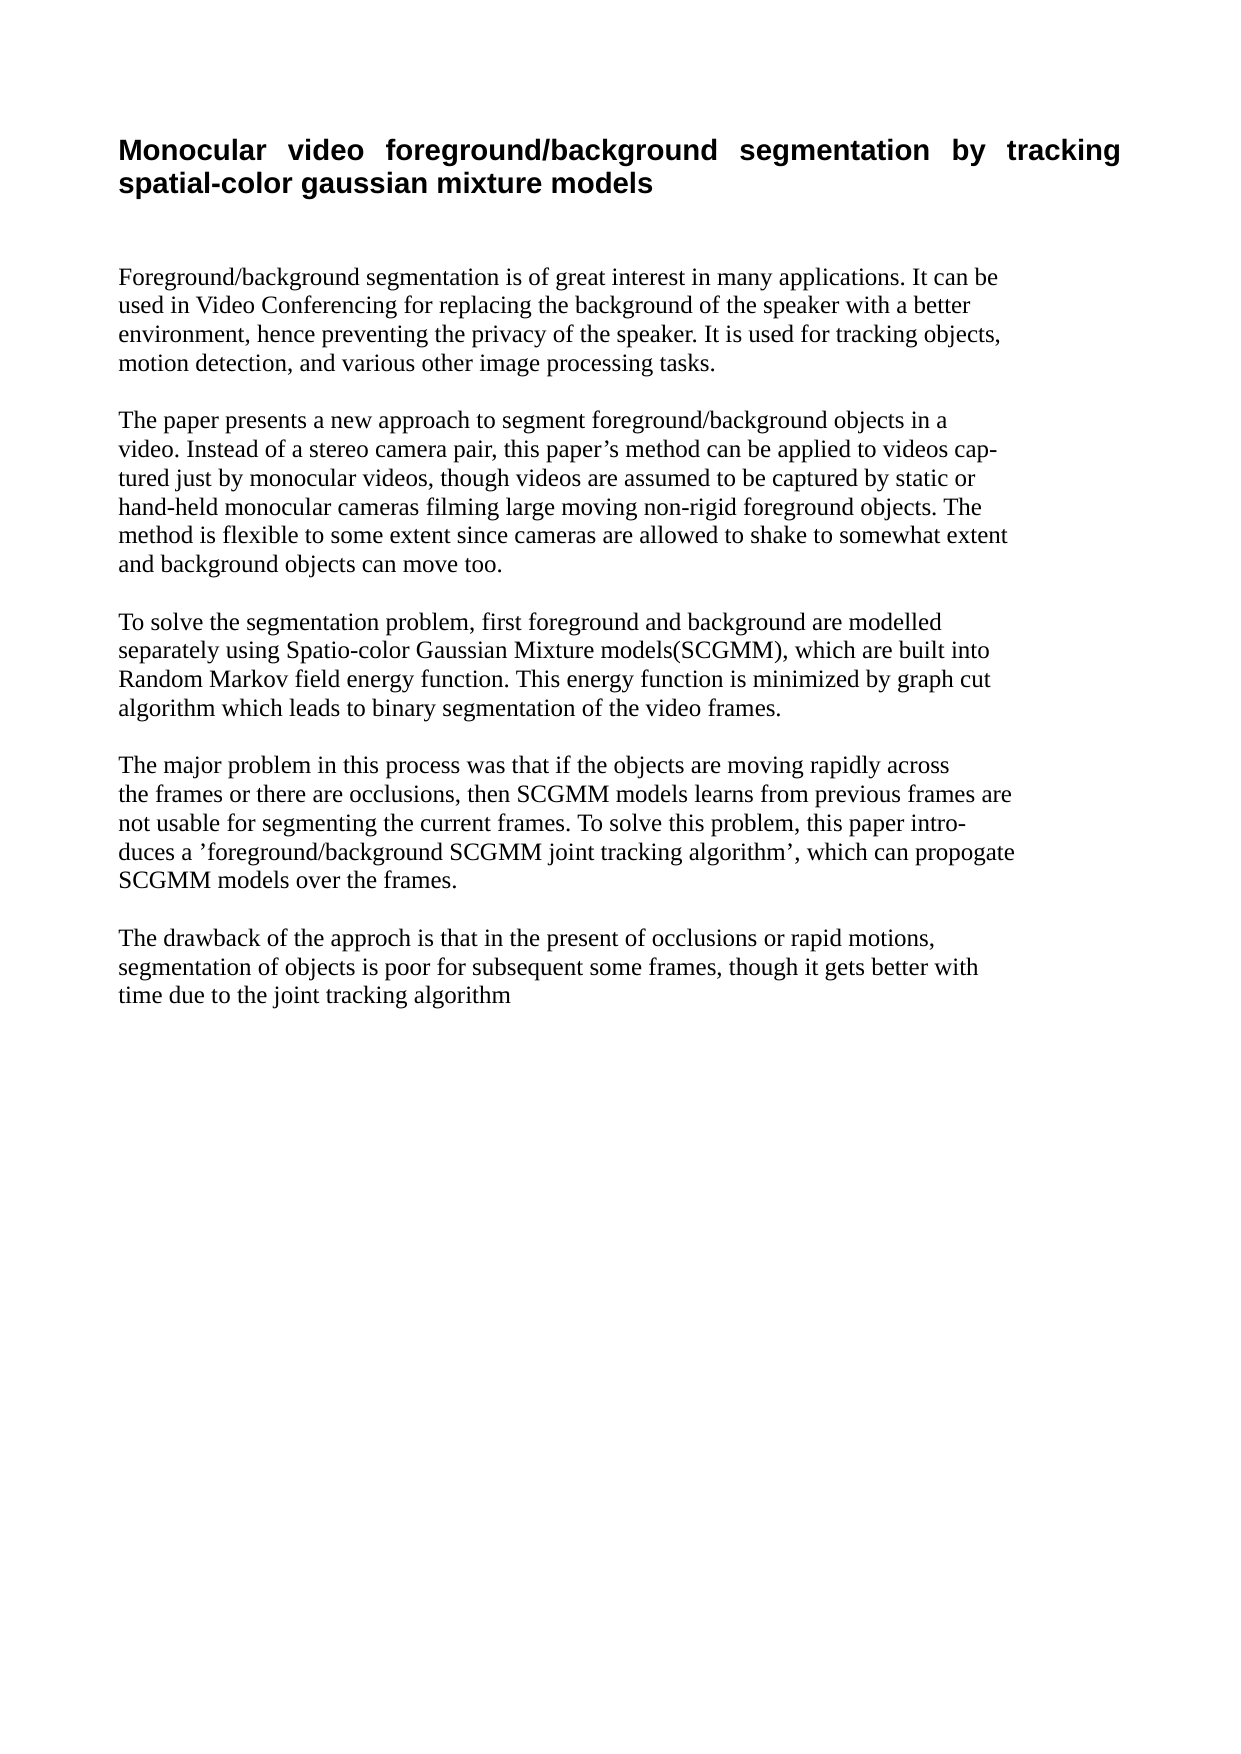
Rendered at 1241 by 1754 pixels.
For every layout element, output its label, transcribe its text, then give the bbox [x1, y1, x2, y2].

subtitle Monocular video foreground/background segmentation by tracking spatial-color gaussian mixture models [118, 133, 1122, 200]
text and background objects can move too. [118, 549, 1122, 578]
text used in Video Conferencing for replacing the background of the speaker with a better [118, 291, 1122, 319]
text algorithm which leads to binary segmentation of the video frames. [118, 693, 1122, 722]
text motion detection, and various other image processing tasks. [118, 348, 1122, 377]
text the frames or there are occlusions, then SCGMM models learns from previous frames are [118, 779, 1122, 808]
text SCGMM models over the frames. [118, 866, 1122, 894]
text hand-held monocular cameras filming large moving non-rigid foreground objects. The [118, 492, 1122, 521]
text The major problem in this process was that if the objects are moving rapidly across [118, 751, 1122, 779]
text video. Instead of a stereo camera pair, this paper’s method can be applied to videos cap- [118, 434, 1122, 463]
text The drawback of the approch is that in the present of occlusions or rapid motions, [118, 923, 1122, 952]
text time due to the joint tracking algorithm [118, 981, 1122, 1009]
text Random Markov field energy function. This energy function is minimized by graph cut [118, 664, 1122, 693]
text tured just by monocular videos, though videos are assumed to be captured by static or [118, 463, 1122, 492]
text Foreground/background segmentation is of great interest in many applications. It can be [118, 262, 1122, 291]
text separately using Spatio-color Gaussian Mixture models(SCGMM), which are built into [118, 636, 1122, 664]
text environment, hence preventing the privacy of the speaker. It is used for tracking objects, [118, 319, 1122, 348]
text method is flexible to some extent since cameras are allowed to shake to somewhat extent [118, 521, 1122, 549]
text segmentation of objects is poor for subsequent some frames, though it gets better with [118, 952, 1122, 981]
text not usable for segmenting the current frames. To solve this problem, this paper intro- [118, 808, 1122, 837]
text To solve the segmentation problem, first foreground and background are modelled [118, 607, 1122, 636]
text duces a ’foreground/background SCGMM joint tracking algorithm’, which can propogate [118, 837, 1122, 866]
text The paper presents a new approach to segment foreground/background objects in a [118, 406, 1122, 434]
